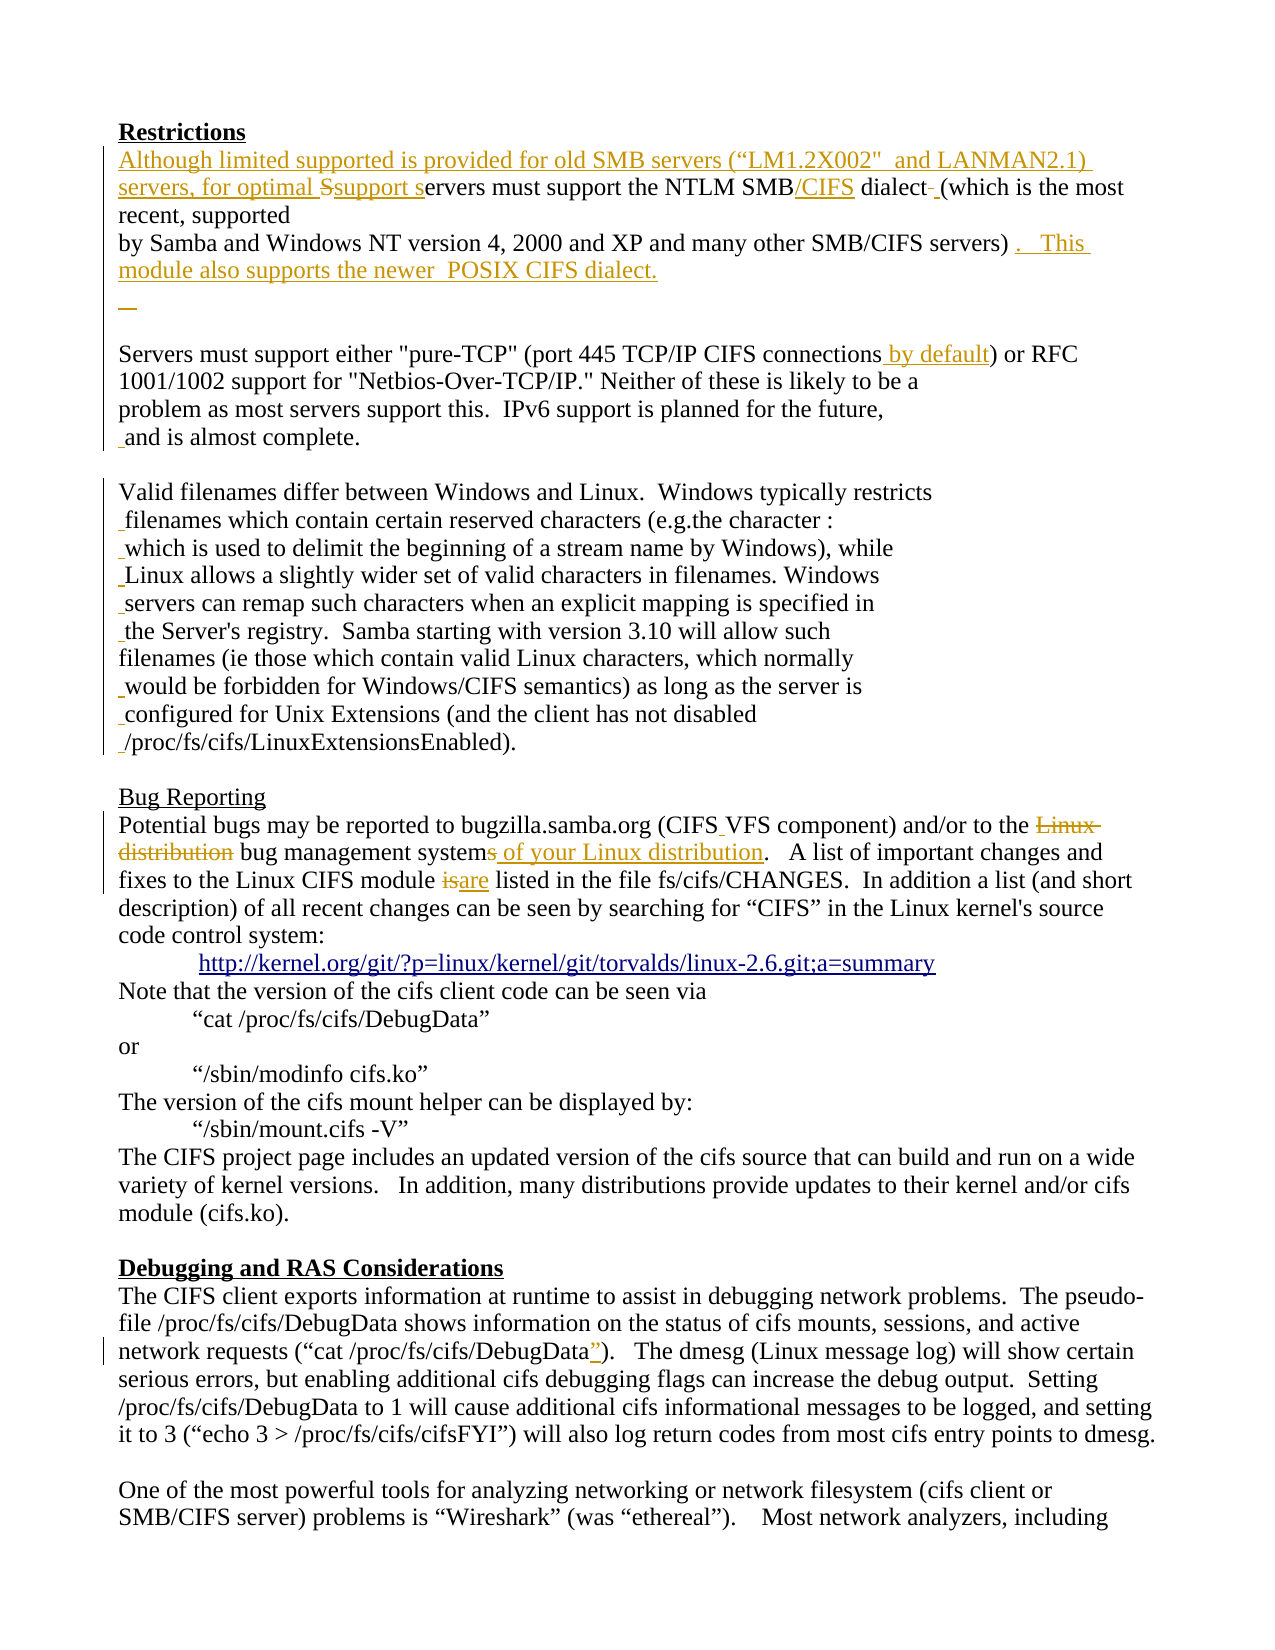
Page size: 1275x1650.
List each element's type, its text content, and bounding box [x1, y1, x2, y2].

text “/sbin/modinfo cifs.ko” [118, 1060, 1157, 1088]
text One of the most powerful tools for analyzing networking or network filesystem (cifs client or SMB/CIFS server) problems is “Wireshark” (was “ethereal”). Most network analyzers, including [118, 1476, 1157, 1531]
text “/sbin/mount.cifs -V” [118, 1116, 1157, 1143]
text Note that the version of the cifs client code can be seen via [118, 977, 1157, 1005]
text The CIFS project page includes an updated version of the cifs source that can build and run on a wide variety of kernel versions. In addition, many distributions provide updates to their kernel and/or cifs module (cifs.ko). [118, 1143, 1157, 1226]
text http://kernel.org/git/?p=linux/kernel/git/torvalds/linux-2.6.git;a=summary [118, 949, 1157, 977]
text Potential bugs may be reported to bugzilla.samba.org (CIFS VFS component) and/or to the bug management system of your Linux distribution. A list of important changes and fixes to the Linux CIFS module are listed in the file fs/cifs/CHANGES. In addition a list (and short description) of all recent changes can be seen by searching for “CIFS” in the Linux kernel's source code control system: [118, 811, 1157, 949]
text Valid filenames differ between Windows and Linux. Windows typically restricts filenames which contain certain reserved characters (e.g.the character : which is used to delimit the beginning of a stream name by Windows), while Linux allows a slightly wider set of valid characters in filenames. Windows servers can remap such characters when an explicit mapping is specified in the Server's registry. Samba starting with version 3.10 will allow such filenames (ie those which contain valid Linux characters, which normally would be forbidden for Windows/CIFS semantics) as long as the server is configured for Unix Extensions (and the client has not disabled /proc/fs/cifs/LinuxExtensionsEnabled). [118, 478, 1157, 755]
text The version of the cifs mount helper can be displayed by: [118, 1088, 1157, 1116]
text Debugging and RAS Considerations [118, 1254, 1157, 1282]
text Servers must support either "pure-TCP" (port 445 TCP/IP CIFS connections by default) or RFC [118, 340, 1157, 367]
text 1001/1002 support for "Netbios-Over-TCP/IP." Neither of these is likely to be a problem as most servers support this. IPv6 support is planned for the future, and is almost complete. [118, 367, 1157, 451]
text The CIFS client exports information at runtime to assist in debugging network problems. The pseudo-file /proc/fs/cifs/DebugData shows information on the status of cifs mounts, sessions, and active network requests (“cat /proc/fs/cifs/DebugData”). The dmesg (Linux message log) will show certain serious errors, but enabling additional cifs debugging flags can increase the debug output. Setting /proc/fs/cifs/DebugData to 1 will cause additional cifs informational messages to be logged, and setting it to 3 (“echo 3 > /proc/fs/cifs/cifsFYI”) will also log return codes from most cifs entry points to dmesg. [118, 1282, 1157, 1448]
text Restrictions [118, 118, 1157, 146]
text Bug Reporting [118, 783, 1157, 811]
text “cat /proc/fs/cifs/DebugData” [118, 1005, 1157, 1032]
text Although limited supported is provided for old SMB servers (“LM1.2X002" and LANMAN2.1) servers, for optimal support servers must support the NTLM SMB/CIFS dialect (which is the most recent, supported by Samba and Windows NT version 4, 2000 and XP and many other SMB/CIFS servers) . This module also supports the newer POSIX CIFS dialect. [118, 146, 1157, 312]
text or [118, 1032, 1157, 1060]
